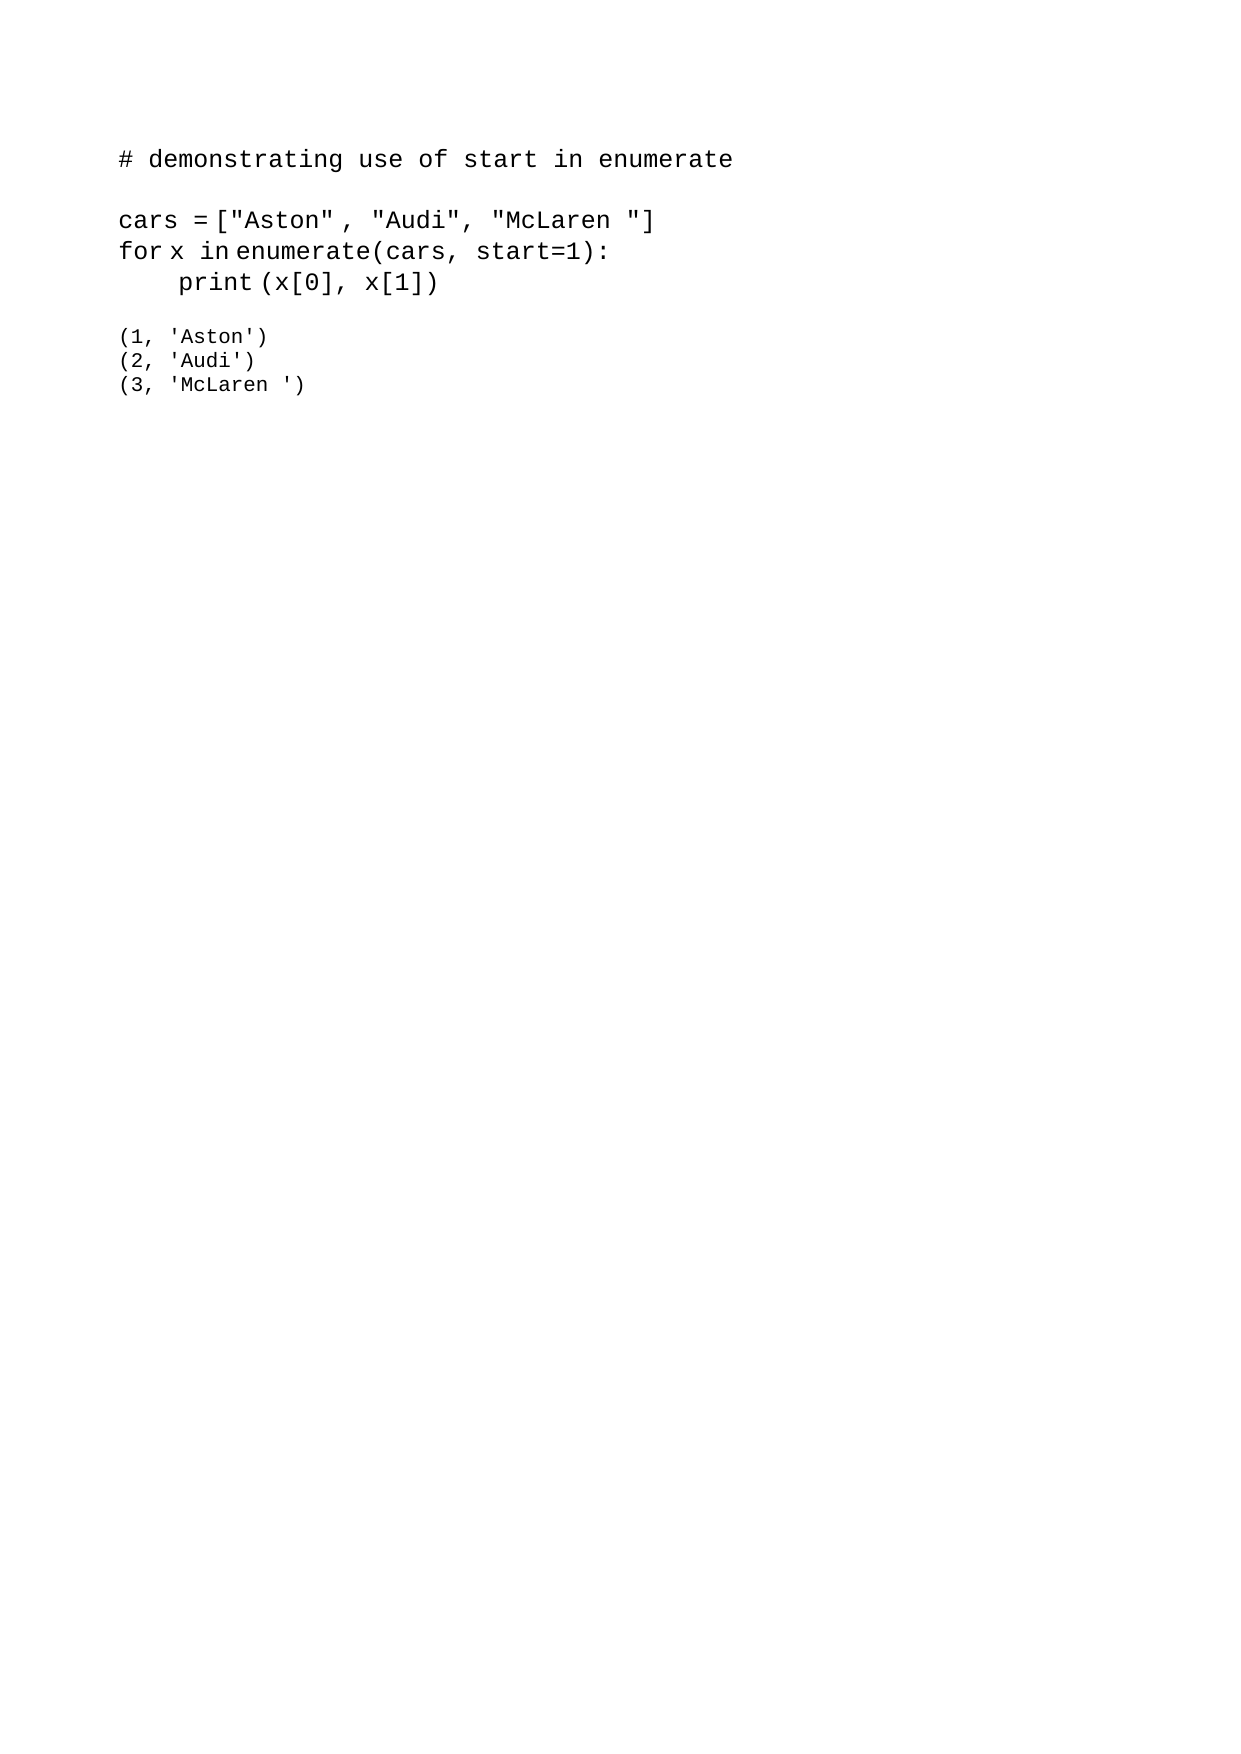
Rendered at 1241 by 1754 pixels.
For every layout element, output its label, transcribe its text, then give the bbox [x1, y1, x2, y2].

text (3, 'McLaren ') [118, 374, 1122, 397]
text print (x[0], x[1]) [118, 267, 1122, 298]
text for x in enumerate(cars, start=1): [118, 236, 1122, 267]
text # demonstrating use of start in enumerate [118, 146, 1122, 175]
text (2, 'Audi') [118, 350, 1122, 374]
text (1, 'Aston') [118, 326, 1122, 350]
text cars = ["Aston" , "Audi", "McLaren "] [118, 206, 1122, 236]
